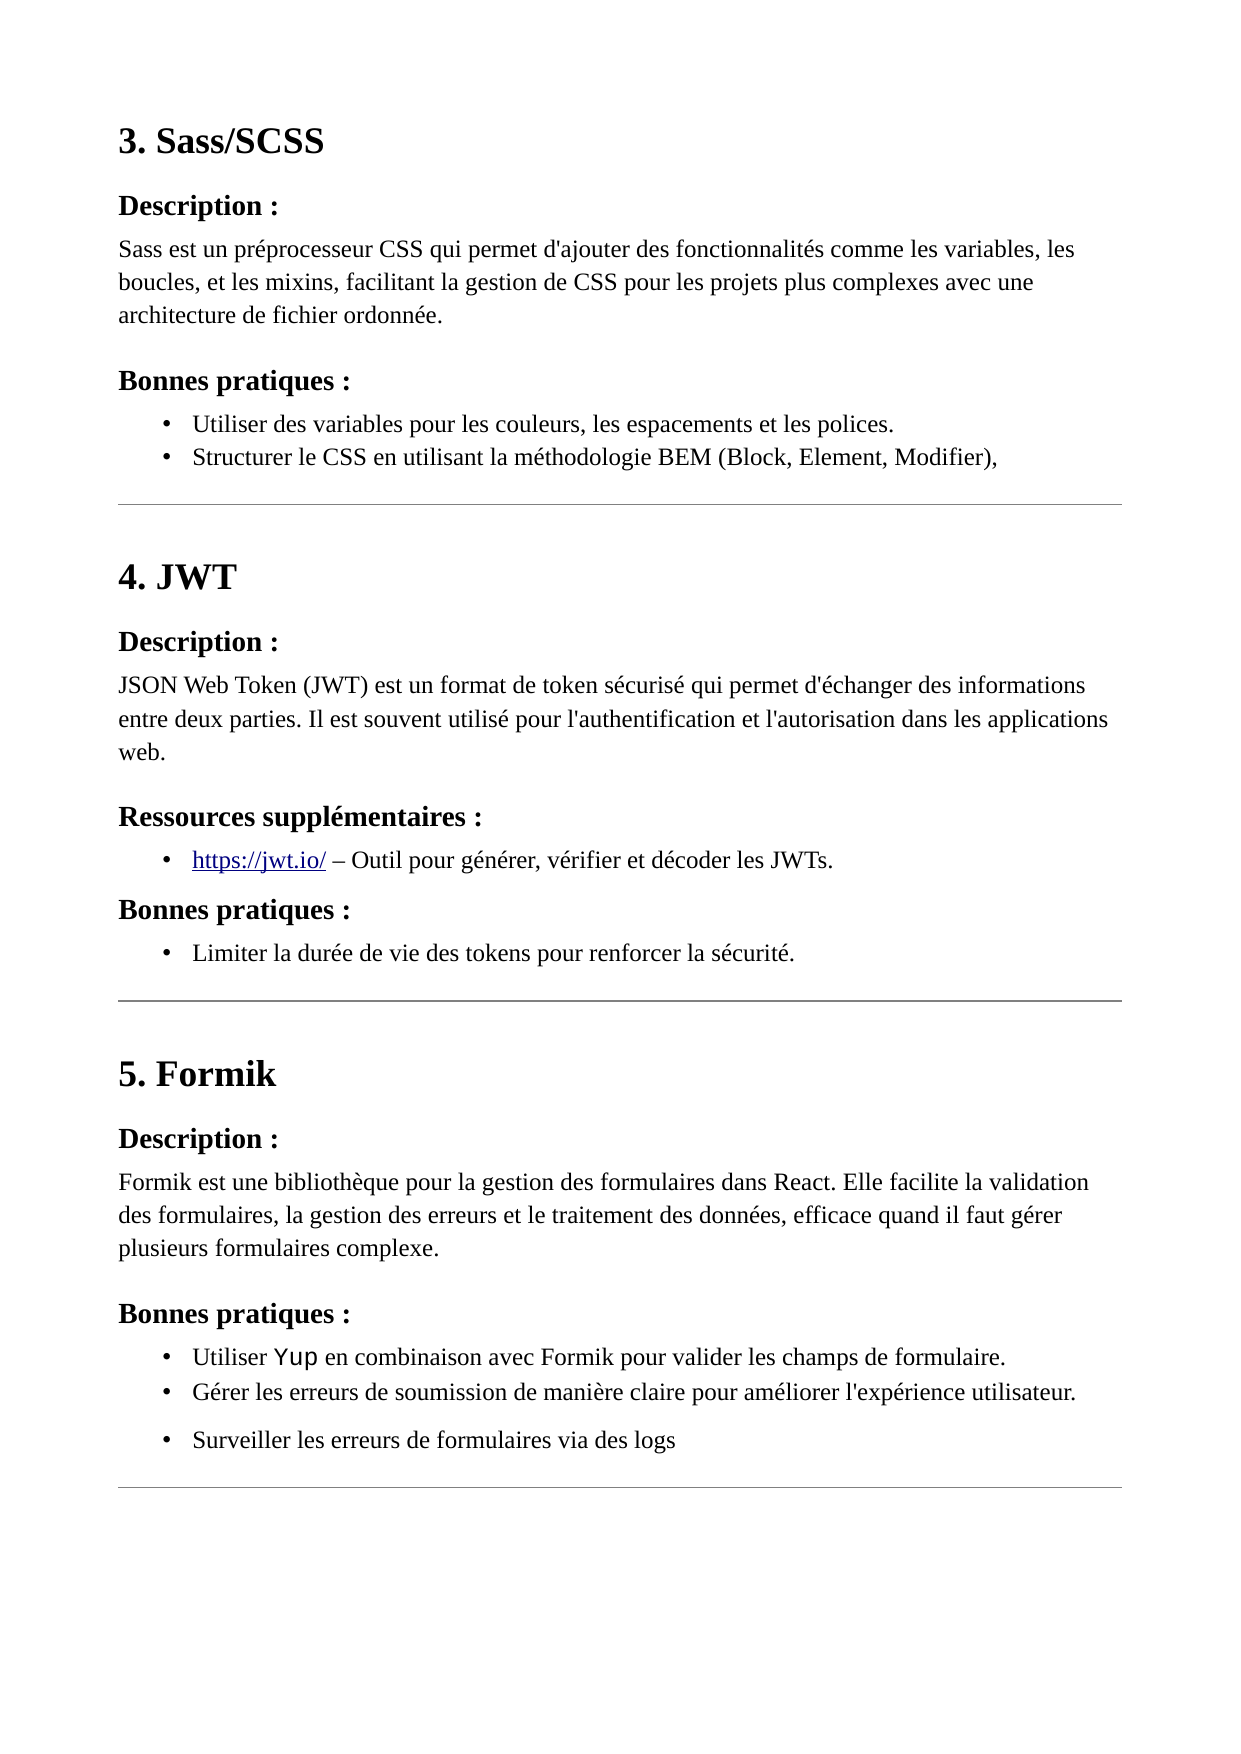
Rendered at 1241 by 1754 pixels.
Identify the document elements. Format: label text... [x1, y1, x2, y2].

subtitle Bonnes pratiques : [118, 363, 1122, 396]
subtitle 4. JWT [118, 554, 1122, 597]
text Formik est une bibliothèque pour la gestion des formulaires dans React. Elle facilite la validation des formulaires, la gestion des erreurs et le traitement des données, efficace quand il faut gérer plusieurs formulaires complexe. [118, 1167, 1122, 1262]
subtitle Ressources supplémentaires : [118, 799, 1122, 832]
subtitle Bonnes pratiques : [118, 892, 1122, 926]
subtitle 3. Sass/SCSS [118, 118, 1122, 161]
list https://jwt.io/ – Outil pour générer, vérifier et décoder les JWTs. [162, 845, 1122, 874]
list Utiliser des variables pour les couleurs, les espacements et les polices. [162, 409, 1122, 437]
list Surveiller les erreurs de formulaires via des logs [162, 1425, 1122, 1453]
subtitle Bonnes pratiques : [118, 1296, 1122, 1329]
list Limiter la durée de vie des tokens pour renforcer la sécurité. [162, 938, 1122, 967]
list Utiliser Yup en combinaison avec Formik pour valider les champs de formulaire. [162, 1342, 1122, 1373]
subtitle 5. Formik [118, 1051, 1122, 1094]
text JSON Web Token (JWT) est un format de token sécurisé qui permet d'échanger des informations entre deux parties. Il est souvent utilisé pour l'authentification et l'autorisation dans les applications web. [118, 671, 1122, 765]
subtitle Description : [118, 1121, 1122, 1155]
subtitle Description : [118, 624, 1122, 658]
list Structurer le CSS en utilisant la méthodologie BEM (Block, Element, Modifier), [162, 442, 1122, 470]
subtitle Description : [118, 188, 1122, 222]
text Sass est un préprocesseur CSS qui permet d'ajouter des fonctionnalités comme les variables, les boucles, et les mixins, facilitant la gestion de CSS pour les projets plus complexes avec une architecture de fichier ordonnée. [118, 234, 1122, 329]
list Gérer les erreurs de soumission de manière claire pour améliorer l'expérience utilisateur. [162, 1377, 1122, 1406]
